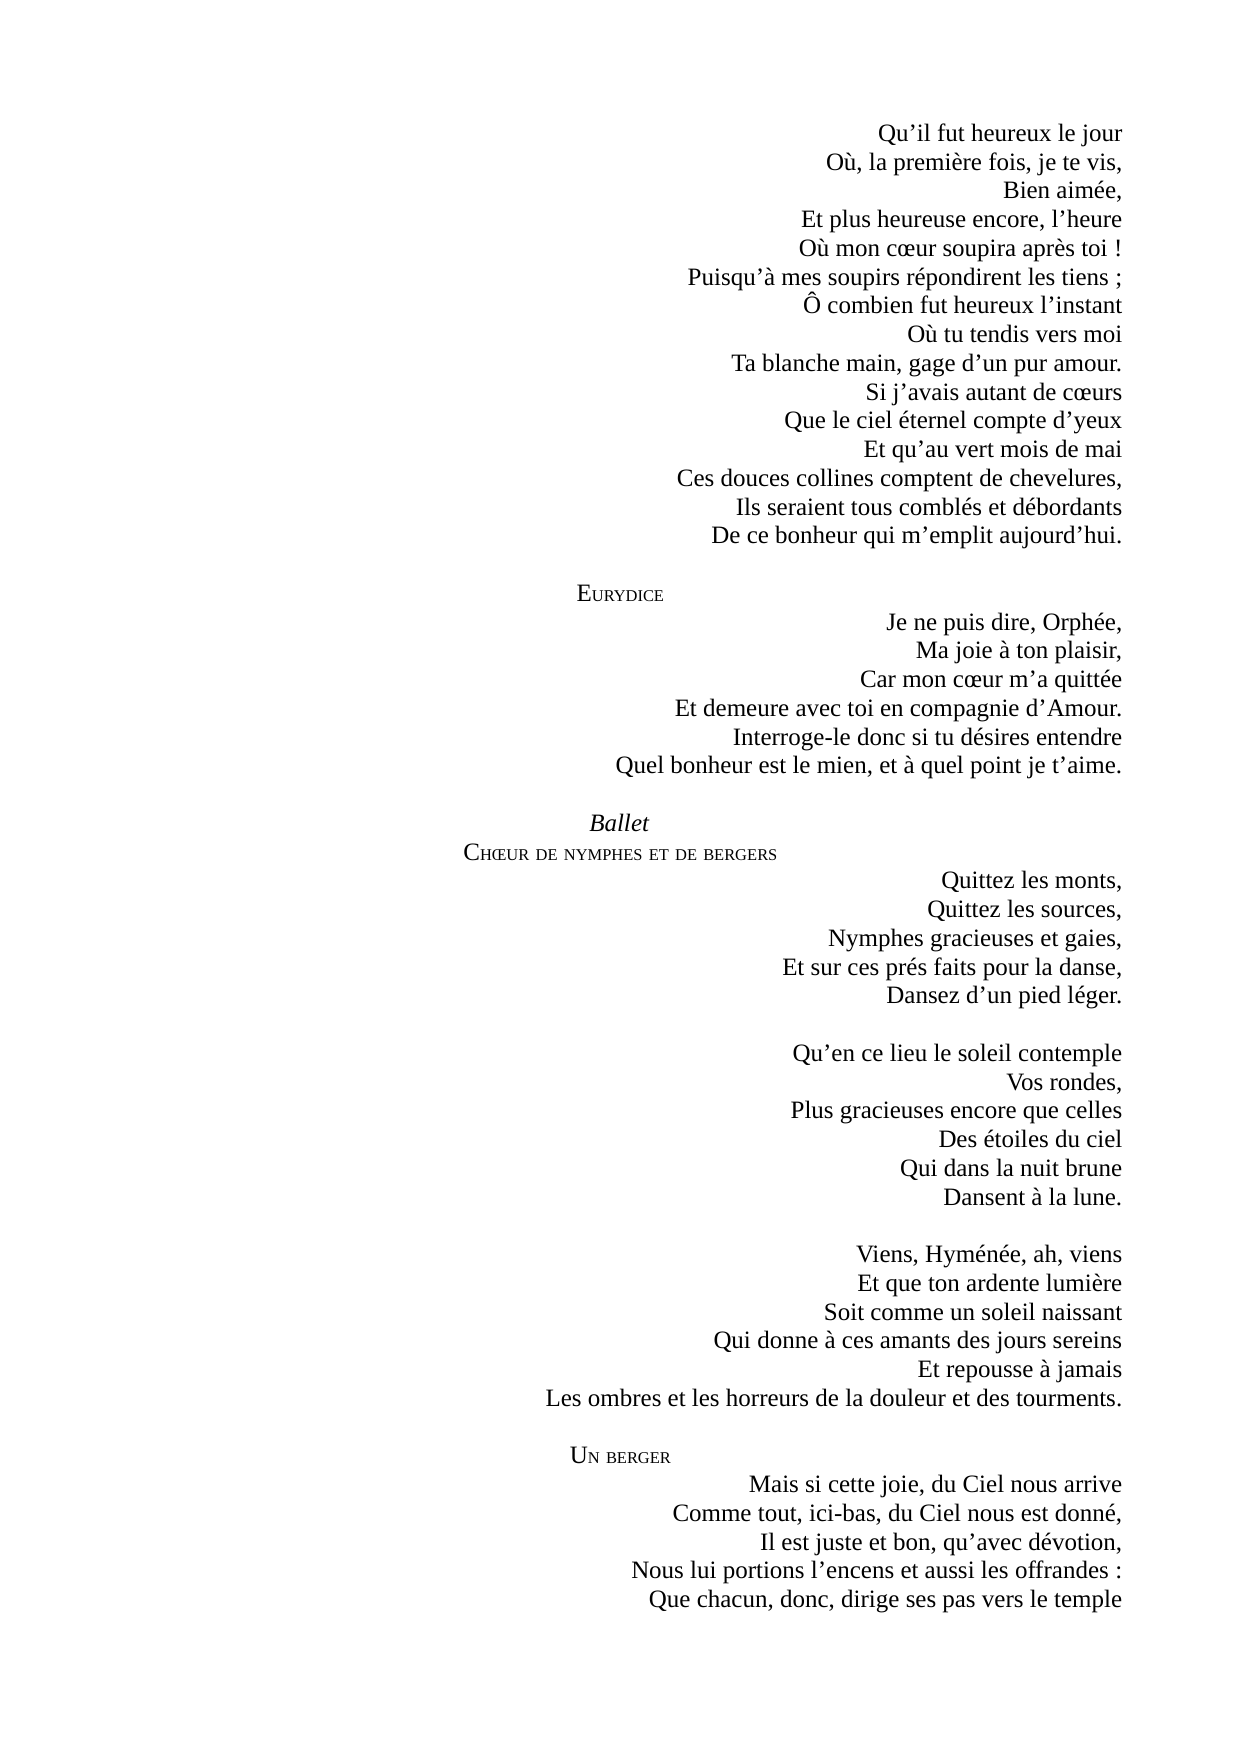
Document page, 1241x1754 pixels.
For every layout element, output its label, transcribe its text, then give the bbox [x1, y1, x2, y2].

text Et demeure avec toi en compagnie d’Amour. [118, 693, 1122, 722]
text Quittez les monts, [118, 866, 1122, 894]
text Ces douces collines comptent de chevelures, [118, 463, 1122, 492]
text Vos rondes, [118, 1067, 1122, 1096]
text Où, la première fois, je te vis, [118, 147, 1122, 176]
text Puisqu’à mes soupirs répondirent les tiens ; [118, 262, 1122, 291]
text Que le ciel éternel compte d’yeux [118, 406, 1122, 434]
text Bien aimée, [118, 176, 1122, 204]
text Ils seraient tous comblés et débordants [118, 492, 1122, 521]
text Nymphes gracieuses et gaies, [118, 923, 1122, 952]
text Plus gracieuses encore que celles [118, 1096, 1122, 1124]
text Chœur de nymphes et de bergers [118, 837, 1122, 866]
text Nous lui portions l’encens et aussi les offrandes : [118, 1556, 1122, 1584]
text Viens, Hyménée, ah, viens [118, 1239, 1122, 1268]
text Que chacun, donc, dirige ses pas vers le temple [118, 1584, 1122, 1613]
text Qu’il fut heureux le jour [118, 118, 1122, 147]
text Soit comme un soleil naissant [118, 1297, 1122, 1326]
text Quittez les sources, [118, 894, 1122, 923]
text Dansez d’un pied léger. [118, 981, 1122, 1009]
text Si j’avais autant de cœurs [118, 377, 1122, 406]
text Et repousse à jamais [118, 1354, 1122, 1383]
text Mais si cette joie, du Ciel nous arrive [118, 1469, 1122, 1498]
text Quel bonheur est le mien, et à quel point je t’aime. [118, 751, 1122, 779]
text Comme tout, ici-bas, du Ciel nous est donné, [118, 1498, 1122, 1527]
text Qui dans la nuit brune [118, 1153, 1122, 1182]
text De ce bonheur qui m’emplit aujourd’hui. [118, 521, 1122, 549]
text Où mon cœur soupira après toi ! [118, 233, 1122, 262]
text Interroge-le donc si tu désires entendre [118, 722, 1122, 751]
text Et sur ces prés faits pour la danse, [118, 952, 1122, 981]
text Je ne puis dire, Orphée, [118, 607, 1122, 636]
text Ballet [118, 808, 1122, 837]
text Et plus heureuse encore, l’heure [118, 204, 1122, 233]
text Et que ton ardente lumière [118, 1268, 1122, 1297]
text Car mon cœur m’a quittée [118, 664, 1122, 693]
text Il est juste et bon, qu’avec dévotion, [118, 1527, 1122, 1556]
text Dansent à la lune. [118, 1182, 1122, 1211]
text Des étoiles du ciel [118, 1124, 1122, 1153]
text Ta blanche main, gage d’un pur amour. [118, 348, 1122, 377]
text Les ombres et les horreurs de la douleur et des tourments. [118, 1383, 1122, 1412]
text Où tu tendis vers moi [118, 319, 1122, 348]
text Qu’en ce lieu le soleil contemple [118, 1038, 1122, 1067]
text Un berger [118, 1441, 1122, 1469]
text Ô combien fut heureux l’instant [118, 291, 1122, 319]
text Eurydice [118, 578, 1122, 607]
text Et qu’au vert mois de mai [118, 434, 1122, 463]
text Qui donne à ces amants des jours sereins [118, 1326, 1122, 1354]
text Ma joie à ton plaisir, [118, 636, 1122, 664]
